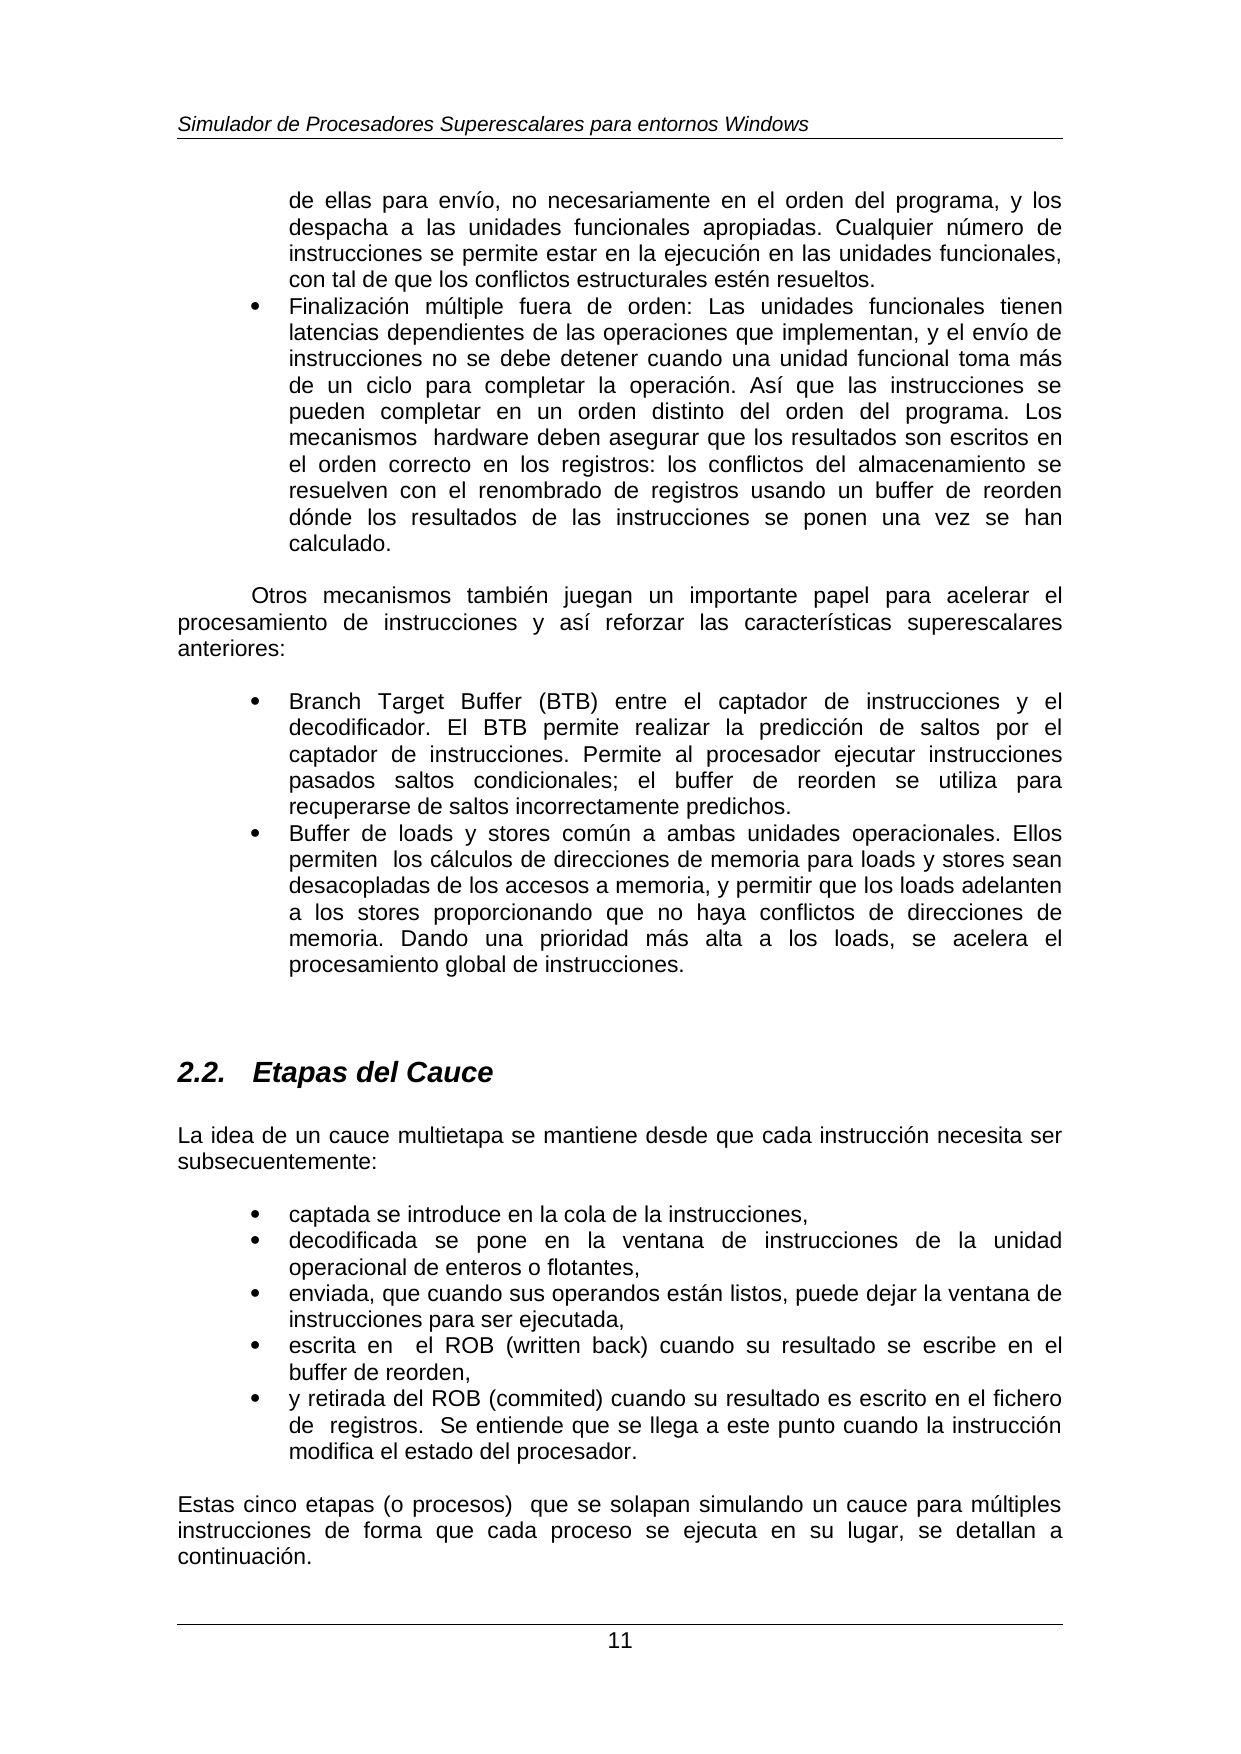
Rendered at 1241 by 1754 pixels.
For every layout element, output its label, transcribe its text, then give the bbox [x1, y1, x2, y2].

list escrita en el ROB (written back) cuando su resultado se escribe en el buffer de reorden, [251, 1332, 1063, 1385]
list Branch Target Buffer (BTB) entre el captador de instrucciones y el decodificador. El BTB permite realizar la predicción de saltos por el captador de instrucciones. Permite al procesador ejecutar instrucciones pasados saltos condicionales; el buffer de reorden se utiliza para recuperarse de saltos incorrectamente predichos. [251, 688, 1063, 820]
text La idea de un cauce multietapa se mantiene desde que cada instrucción necesita ser subsecuentemente: [177, 1122, 1063, 1174]
list Finalización múltiple fuera de orden: Las unidades funcionales tienen latencias dependientes de las operaciones que implementan, y el envío de instrucciones no se debe detener cuando una unidad funcional toma más de un ciclo para completar la operación. Así que las instrucciones se pueden completar en un orden distinto del orden del programa. Los mecanismos hardware deben asegurar que los resultados son escritos en el orden correcto en los registros: los conflictos del almacenamiento se resuelven con el renombrado de registros usando un buffer de reorden dónde los resultados de las instrucciones se ponen una vez se han calculado. [251, 293, 1063, 556]
list Buffer de loads y stores común a ambas unidades operacionales. Ellos permiten los cálculos de direcciones de memoria para loads y stores sean desacopladas de los accesos a memoria, y permitir que los loads adelanten a los stores proporcionando que no haya conflictos de direcciones de memoria. Dando una prioridad más alta a los loads, se acelera el procesamiento global de instrucciones. [251, 820, 1063, 978]
list decodificada se pone en la ventana de instrucciones de la unidad operacional de enteros o flotantes, [251, 1227, 1063, 1280]
subtitle Etapas del Cauce [177, 1056, 1063, 1089]
list de ellas para envío, no necesariamente en el orden del programa, y los despacha a las unidades funcionales apropiadas. Cualquier número de instrucciones se permite estar en la ejecución en las unidades funcionales, con tal de que los conflictos estructurales estén resueltos. [251, 187, 1063, 293]
text Estas cinco etapas (o procesos) que se solapan simulando un cauce para múltiples instrucciones de forma que cada proceso se ejecuta en su lugar, se detallan a continuación. [177, 1491, 1063, 1570]
list y retirada del ROB (commited) cuando su resultado es escrito en el fichero de registros. Se entiende que se llega a este punto cuando la instrucción modifica el estado del procesador. [251, 1385, 1063, 1464]
list captada se introduce en la cola de la instrucciones, [251, 1201, 1063, 1227]
list enviada, que cuando sus operandos están listos, puede dejar la ventana de instrucciones para ser ejecutada, [251, 1280, 1063, 1332]
text Otros mecanismos también juegan un importante papel para acelerar el procesamiento de instrucciones y así reforzar las características superescalares anteriores: [177, 582, 1063, 662]
